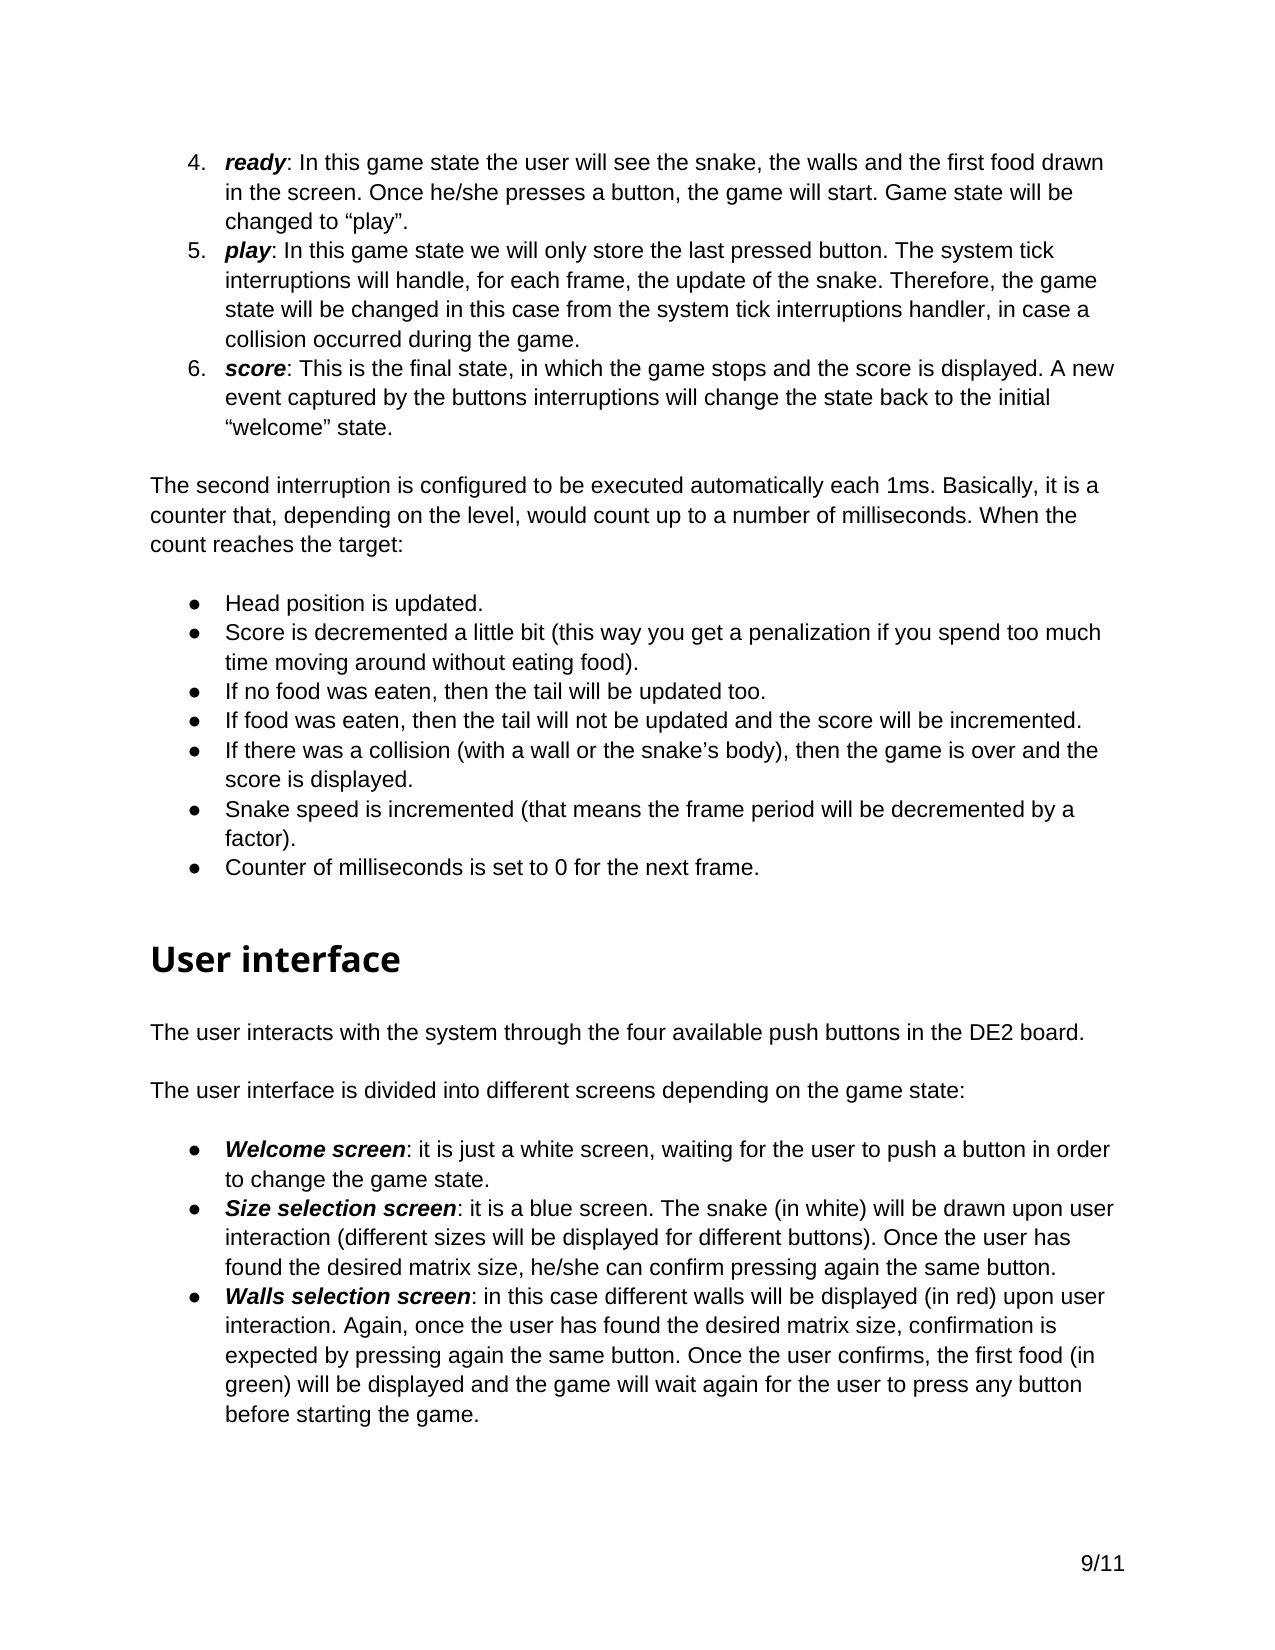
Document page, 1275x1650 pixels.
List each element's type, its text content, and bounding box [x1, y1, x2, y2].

list Walls selection screen: in this case different walls will be displayed (in red) upon user interaction. Again, once the user has found the desired matrix size, confirmation is expected by pressing again the same button. Once the user confirms, the first food (in green) will be displayed and the game will wait again for the user to press any button before starting the game. [187, 1284, 1125, 1427]
list Score is decremented a little bit (this way you get a penalization if you spend too much time moving around without eating food). [187, 620, 1125, 675]
list Snake speed is incremented (that means the frame period will be decremented by a factor). [187, 796, 1125, 851]
text The second interruption is configured to be executed automatically each 1ms. Basically, it is a counter that, depending on the level, would count up to a number of milliseconds. When the count reaches the target: [150, 473, 1125, 557]
list Head position is updated. [187, 591, 1125, 616]
list If food was eaten, then the tail will not be updated and the score will be incremented. [187, 708, 1125, 734]
text The user interface is divided into different screens depending on the game state: [150, 1078, 1125, 1104]
list play: In this game state we will only store the last pressed button. The system tick interruptions will handle, for each frame, the update of the snake. Therefore, the game state will be changed in this case from the system tick interruptions handler, in case a collision occurred during the game. [187, 238, 1125, 352]
subtitle User interface [150, 934, 1125, 983]
list score: This is the final state, in which the game stops and the score is displayed. A new event captured by the buttons interruptions will change the state back to the initial “welcome” state. [187, 356, 1125, 440]
list ready: In this game state the user will see the snake, the walls and the first food drawn in the screen. Once he/she presses a button, the game will start. Game state will be changed to “play”. [187, 150, 1125, 234]
list Welcome screen: it is just a white screen, waiting for the user to push a button in order to change the game state. [187, 1137, 1125, 1192]
text The user interacts with the system through the four available push buttons in the DE2 board. [150, 1019, 1125, 1045]
list If no food was eaten, then the tail will be updated too. [187, 679, 1125, 704]
list Size selection screen: it is a blue screen. The snake (in white) will be drawn upon user interaction (different sizes will be displayed for different buttons). Once the user has found the desired matrix size, he/she can confirm pressing again the same button. [187, 1196, 1125, 1280]
list If there was a collision (with a wall or the snake’s body), then the game is over and the score is displayed. [187, 737, 1125, 792]
list Counter of milliseconds is set to 0 for the next frame. [187, 855, 1125, 881]
